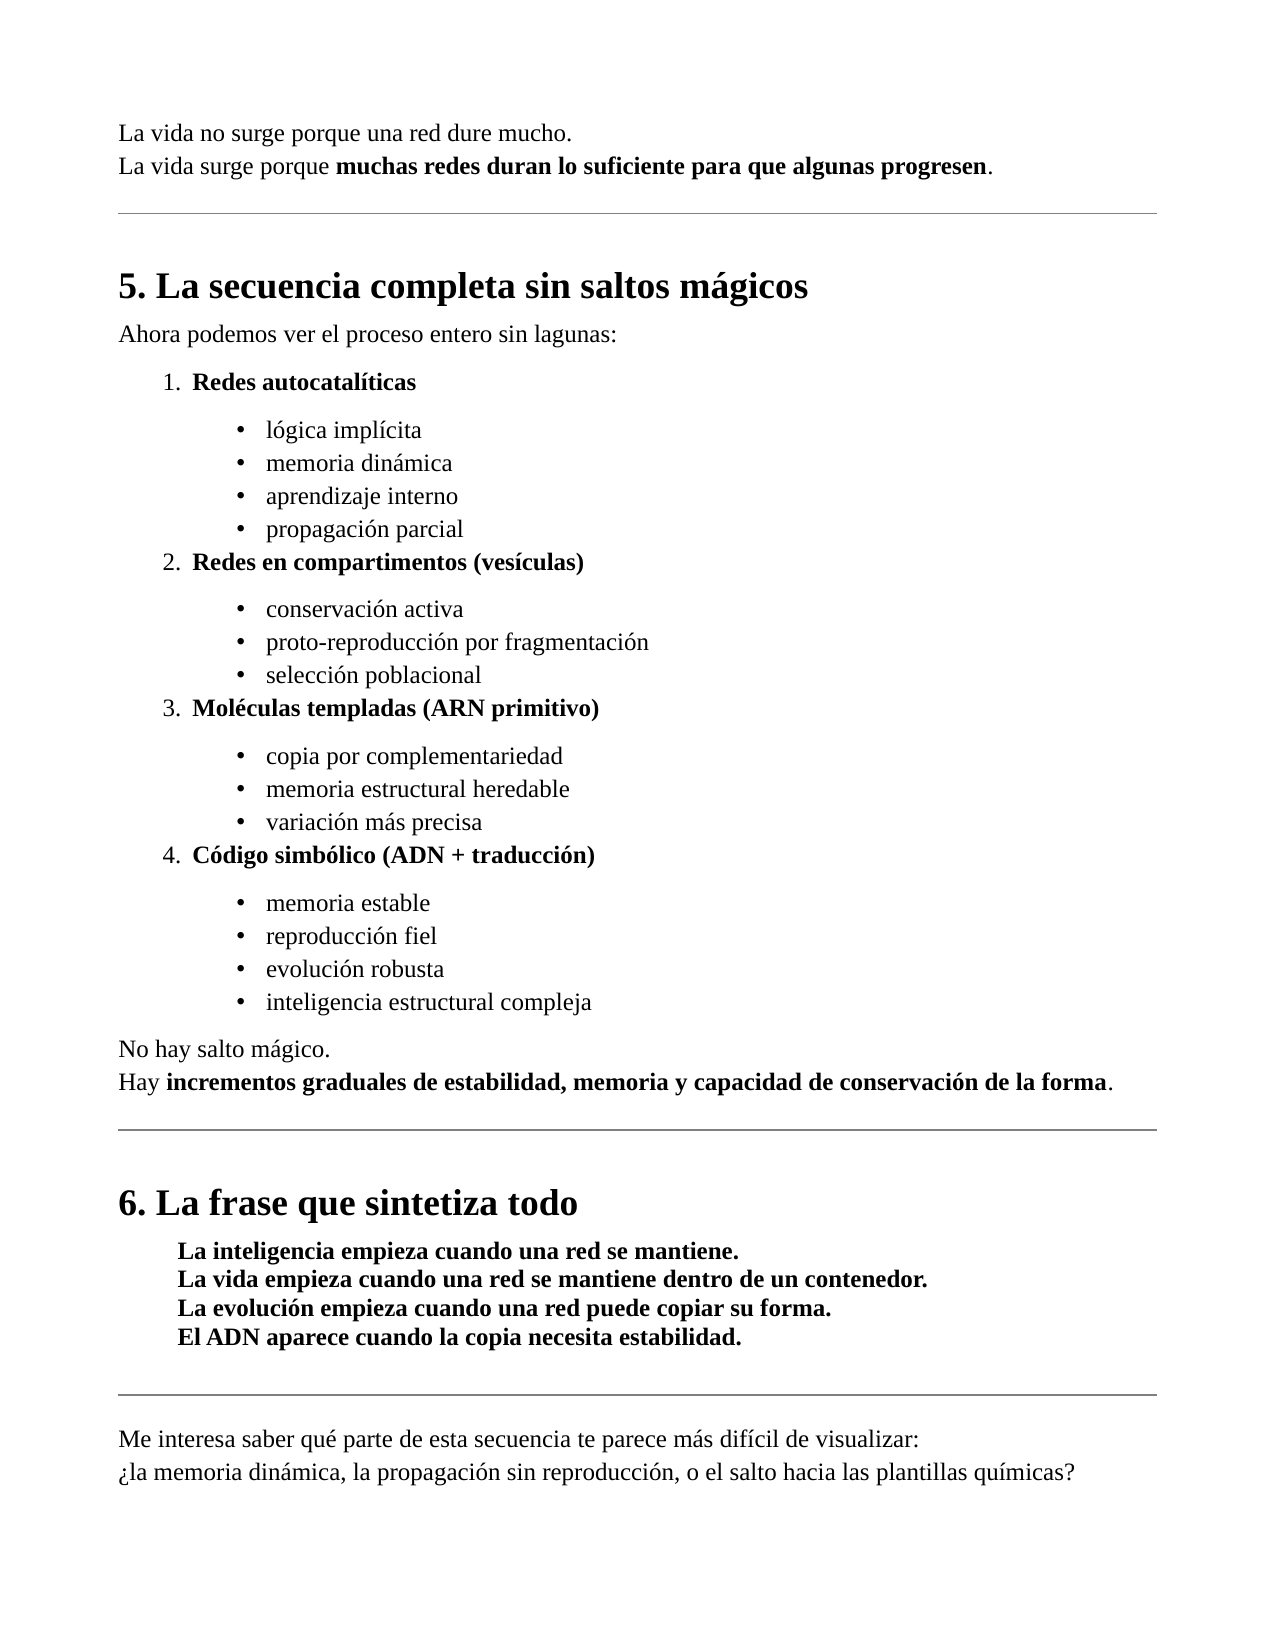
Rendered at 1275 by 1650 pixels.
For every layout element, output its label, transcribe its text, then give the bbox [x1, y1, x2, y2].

text No hay salto mágico. Hay incrementos graduales de estabilidad, memoria y capacidad de conservación de la forma. [118, 1034, 1157, 1096]
text Me interesa saber qué parte de esta secuencia te parece más difícil de visualizar: ¿la memoria dinámica, la propagación sin reproducción, o el salto hacia las plantillas químicas? [118, 1424, 1157, 1486]
list inteligencia estructural compleja [236, 987, 1157, 1016]
list copia por complementariedad [236, 741, 1157, 770]
list proto-reproducción por fragmentación [236, 627, 1157, 656]
list reproducción fiel [236, 921, 1157, 949]
list propagación parcial [236, 514, 1157, 542]
text Ahora podemos ver el proceso entero sin lagunas: [118, 319, 1157, 348]
list conservación activa [236, 594, 1157, 623]
list variación más precisa [236, 807, 1157, 836]
list Redes en compartimentos (vesículas) [162, 547, 1157, 576]
subtitle 6. La frase que sintetiza todo [118, 1180, 1157, 1223]
text La vida no surge porque una red dure mucho. La vida surge porque muchas redes duran lo suficiente para que algunas progresen. [118, 118, 1157, 180]
list selección poblacional [236, 660, 1157, 689]
list memoria dinámica [236, 448, 1157, 476]
list Código simbólico (ADN + traducción) [162, 840, 1157, 869]
subtitle 5. La secuencia completa sin saltos mágicos [118, 264, 1157, 307]
list aprendizaje interno [236, 481, 1157, 509]
list evolución robusta [236, 954, 1157, 982]
list memoria estructural heredable [236, 774, 1157, 803]
list Moléculas templadas (ARN primitivo) [162, 693, 1157, 722]
list Redes autocatalíticas [162, 367, 1157, 396]
list memoria estable [236, 888, 1157, 916]
text La inteligencia empieza cuando una red se mantiene. La vida empieza cuando una red se mantiene dentro de un contenedor. La evolución empieza cuando una red puede copiar su forma. El ADN aparece cuando la copia necesita estabilidad. [177, 1236, 1098, 1351]
list lógica implícita [236, 415, 1157, 443]
